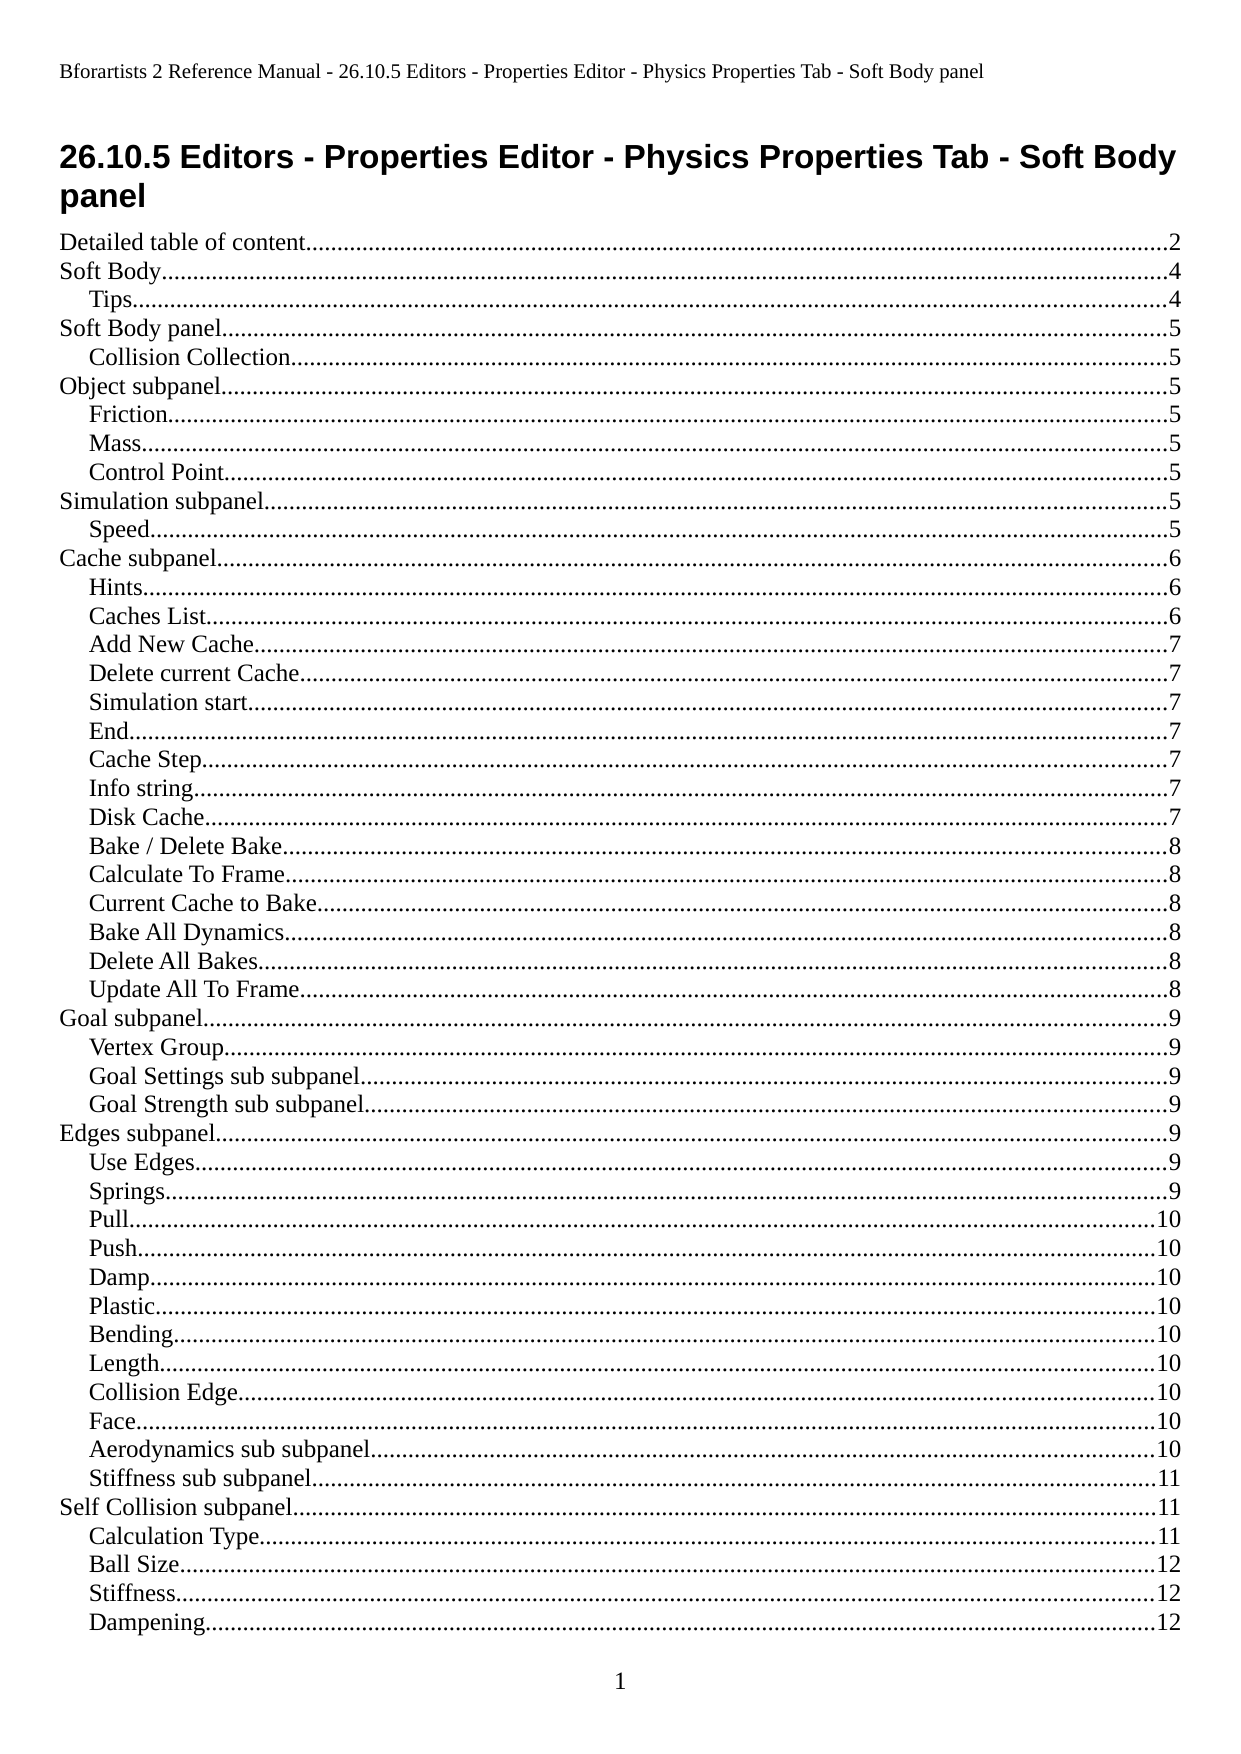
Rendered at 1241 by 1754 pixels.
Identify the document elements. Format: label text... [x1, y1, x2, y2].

text Bending 10 [88, 1319, 1181, 1348]
text Soft Body 4 [59, 256, 1181, 284]
text Vertex Group 9 [88, 1032, 1181, 1061]
text Push 10 [88, 1233, 1181, 1262]
text Cache subpanel 6 [59, 543, 1181, 572]
text Update All To Frame 8 [88, 974, 1181, 1003]
text Edges subpanel 9 [59, 1118, 1181, 1147]
text Pull 10 [88, 1204, 1181, 1233]
text Springs 9 [88, 1176, 1181, 1204]
text Object subpanel 5 [59, 371, 1181, 399]
text Stiffness sub subpanel 11 [88, 1463, 1181, 1492]
text Disk Cache 7 [88, 802, 1181, 831]
text Ball Size 12 [88, 1549, 1181, 1578]
text Cache Step 7 [88, 744, 1181, 773]
text Goal subpanel 9 [59, 1003, 1181, 1032]
text End 7 [88, 716, 1181, 744]
text Goal Strength sub subpanel 9 [88, 1089, 1181, 1118]
text Delete current Cache 7 [88, 658, 1181, 687]
text Calculate To Frame 8 [88, 859, 1181, 888]
text Info string 7 [88, 773, 1181, 802]
text Collision Edge 10 [88, 1377, 1181, 1406]
text Goal Settings sub subpanel 9 [88, 1061, 1181, 1089]
text Detailed table of content 2 [59, 227, 1181, 256]
text Damp 10 [88, 1262, 1181, 1291]
text Collision Collection 5 [88, 342, 1181, 371]
text Self Collision subpanel 11 [59, 1492, 1181, 1521]
text Caches List 6 [88, 601, 1181, 629]
text Soft Body panel 5 [59, 313, 1181, 342]
text Face 10 [88, 1406, 1181, 1434]
text Length 10 [88, 1348, 1181, 1377]
text Control Point 5 [88, 457, 1181, 486]
text Tips 4 [88, 284, 1181, 313]
text Bake All Dynamics 8 [88, 917, 1181, 946]
text Simulation start 7 [88, 687, 1181, 716]
text Dampening 12 [88, 1607, 1181, 1636]
text Friction 5 [88, 399, 1181, 428]
text Add New Cache 7 [88, 629, 1181, 658]
text Current Cache to Bake 8 [88, 888, 1181, 917]
text Calculation Type 11 [88, 1521, 1181, 1549]
text Use Edges 9 [88, 1147, 1181, 1176]
text Mass 5 [88, 428, 1181, 457]
text Stiffness 12 [88, 1578, 1181, 1607]
text Delete All Bakes 8 [88, 946, 1181, 974]
text Speed 5 [88, 514, 1181, 543]
text Simulation subpanel 5 [59, 486, 1181, 514]
text Hints 6 [88, 572, 1181, 601]
text Aerodynamics sub subpanel 10 [88, 1434, 1181, 1463]
subtitle 26.10.5 Editors - Properties Editor - Physics Properties Tab - Soft Body panel [59, 138, 1181, 214]
text Bake / Delete Bake 8 [88, 831, 1181, 859]
text Plastic 10 [88, 1291, 1181, 1319]
